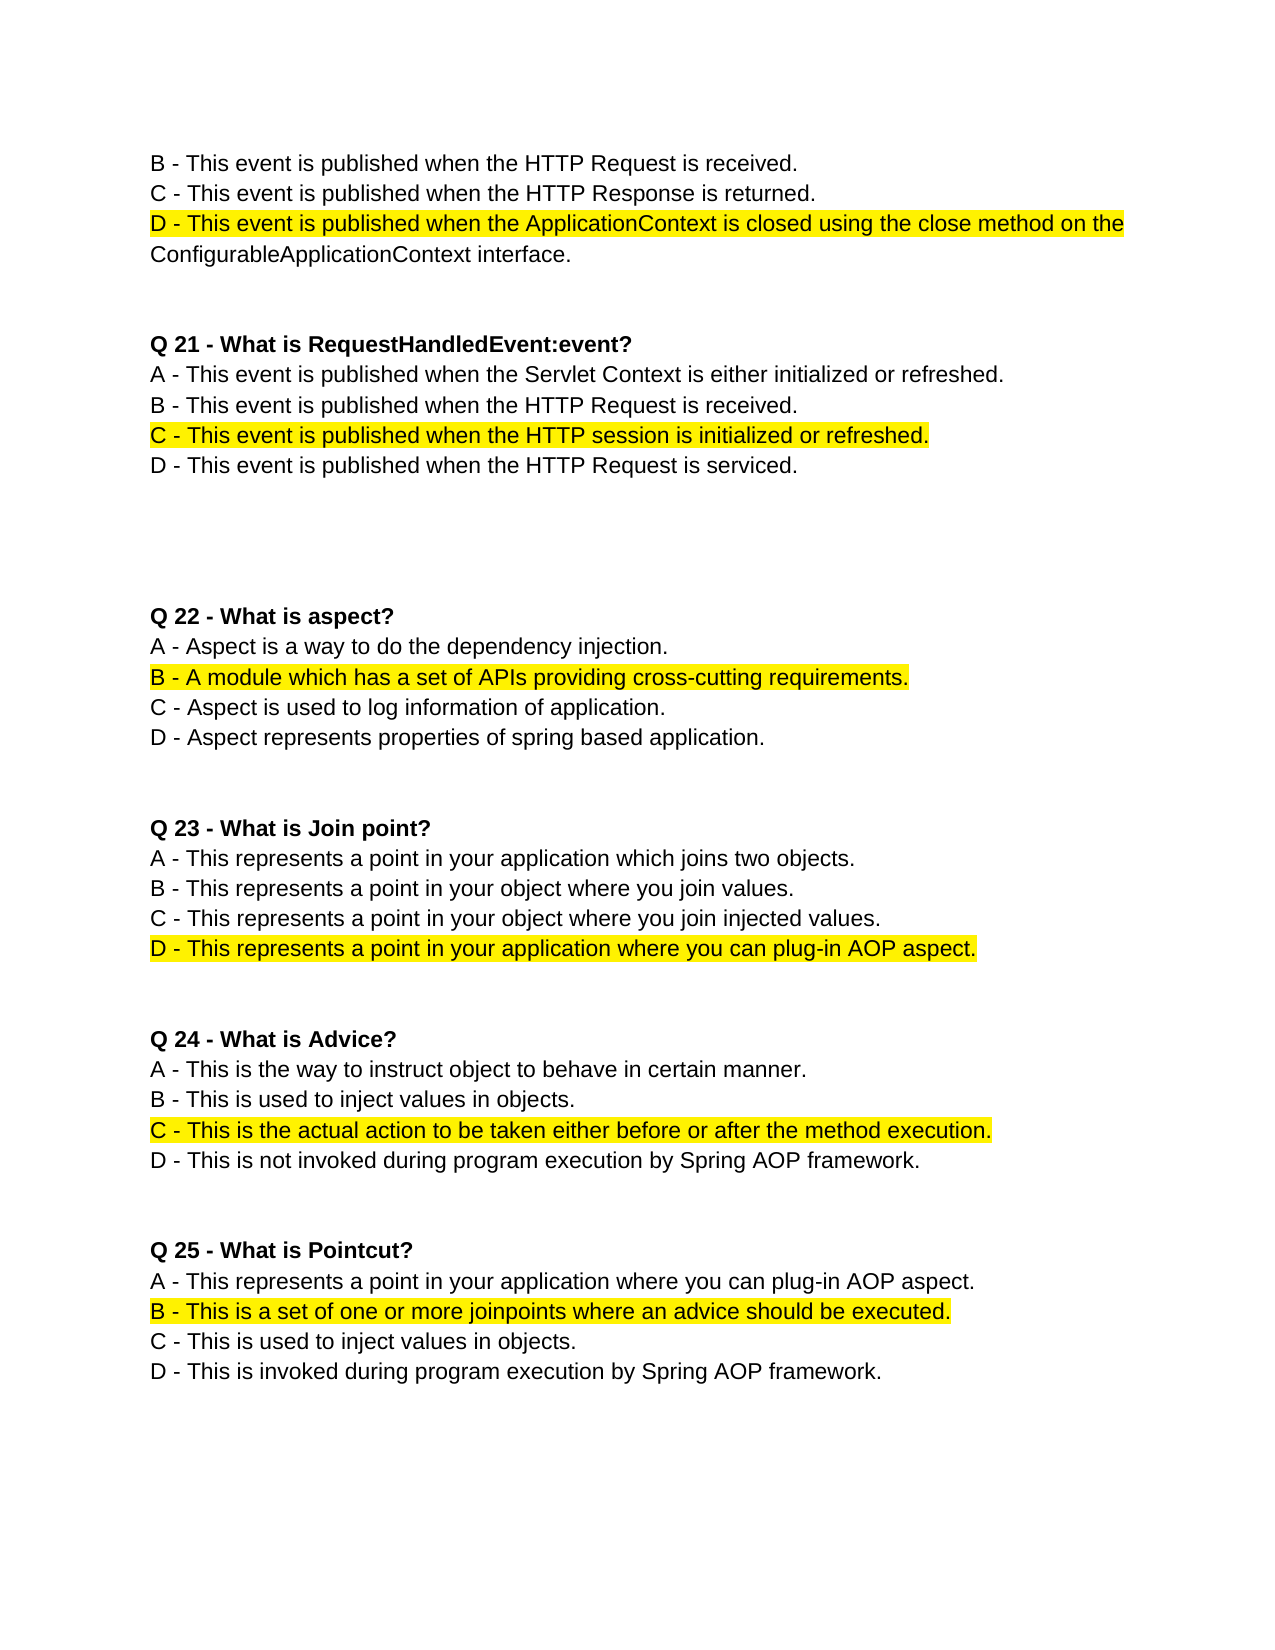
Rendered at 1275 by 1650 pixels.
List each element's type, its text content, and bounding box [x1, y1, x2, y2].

text B - A module which has a set of APIs providing cross-cutting requirements. [150, 663, 1125, 690]
text B - This represents a point in your object where you join values. [150, 875, 1125, 901]
text A - This is the way to instruct object to behave in certain manner. [150, 1056, 1125, 1083]
text C - This represents a point in your object where you join injected values. [150, 905, 1125, 932]
text Q 25 - What is Pointcut? [150, 1237, 1125, 1264]
text Q 22 - What is aspect? [150, 603, 1125, 629]
text D - This event is published when the HTTP Request is serviced. [150, 452, 1125, 478]
text Q 21 - What is RequestHandledEvent:event? [150, 331, 1125, 358]
text D - This is not invoked during program execution by Spring AOP framework. [150, 1147, 1125, 1173]
text C - Aspect is used to log information of application. [150, 694, 1125, 720]
text B - This is a set of one or more joinpoints where an advice should be executed. [150, 1298, 1125, 1324]
text A - This represents a point in your application which joins two objects. [150, 845, 1125, 871]
text B - This event is published when the HTTP Request is received. [150, 150, 1125, 176]
text D - This is invoked during program execution by Spring AOP framework. [150, 1358, 1125, 1385]
text D - This event is published when the ApplicationContext is closed using the close method on the [150, 210, 1125, 237]
text Q 24 - What is Advice? [150, 1026, 1125, 1052]
text C - This event is published when the HTTP Response is returned. [150, 180, 1125, 207]
text C - This is used to inject values in objects. [150, 1328, 1125, 1354]
text A - This event is published when the Servlet Context is either initialized or refreshed. [150, 361, 1125, 388]
text ConfigurableApplicationContext interface. [150, 241, 1125, 267]
text C - This event is published when the HTTP session is initialized or refreshed. [150, 422, 1125, 448]
text B - This event is published when the HTTP Request is received. [150, 392, 1125, 418]
text D - This represents a point in your application where you can plug-in AOP aspect. [150, 935, 1125, 962]
text B - This is used to inject values in objects. [150, 1086, 1125, 1113]
text A - Aspect is a way to do the dependency injection. [150, 633, 1125, 660]
text A - This represents a point in your application where you can plug-in AOP aspect. [150, 1268, 1125, 1294]
text C - This is the actual action to be taken either before or after the method execution. [150, 1117, 1125, 1143]
text D - Aspect represents properties of spring based application. [150, 724, 1125, 750]
text Q 23 - What is Join point? [150, 814, 1125, 841]
